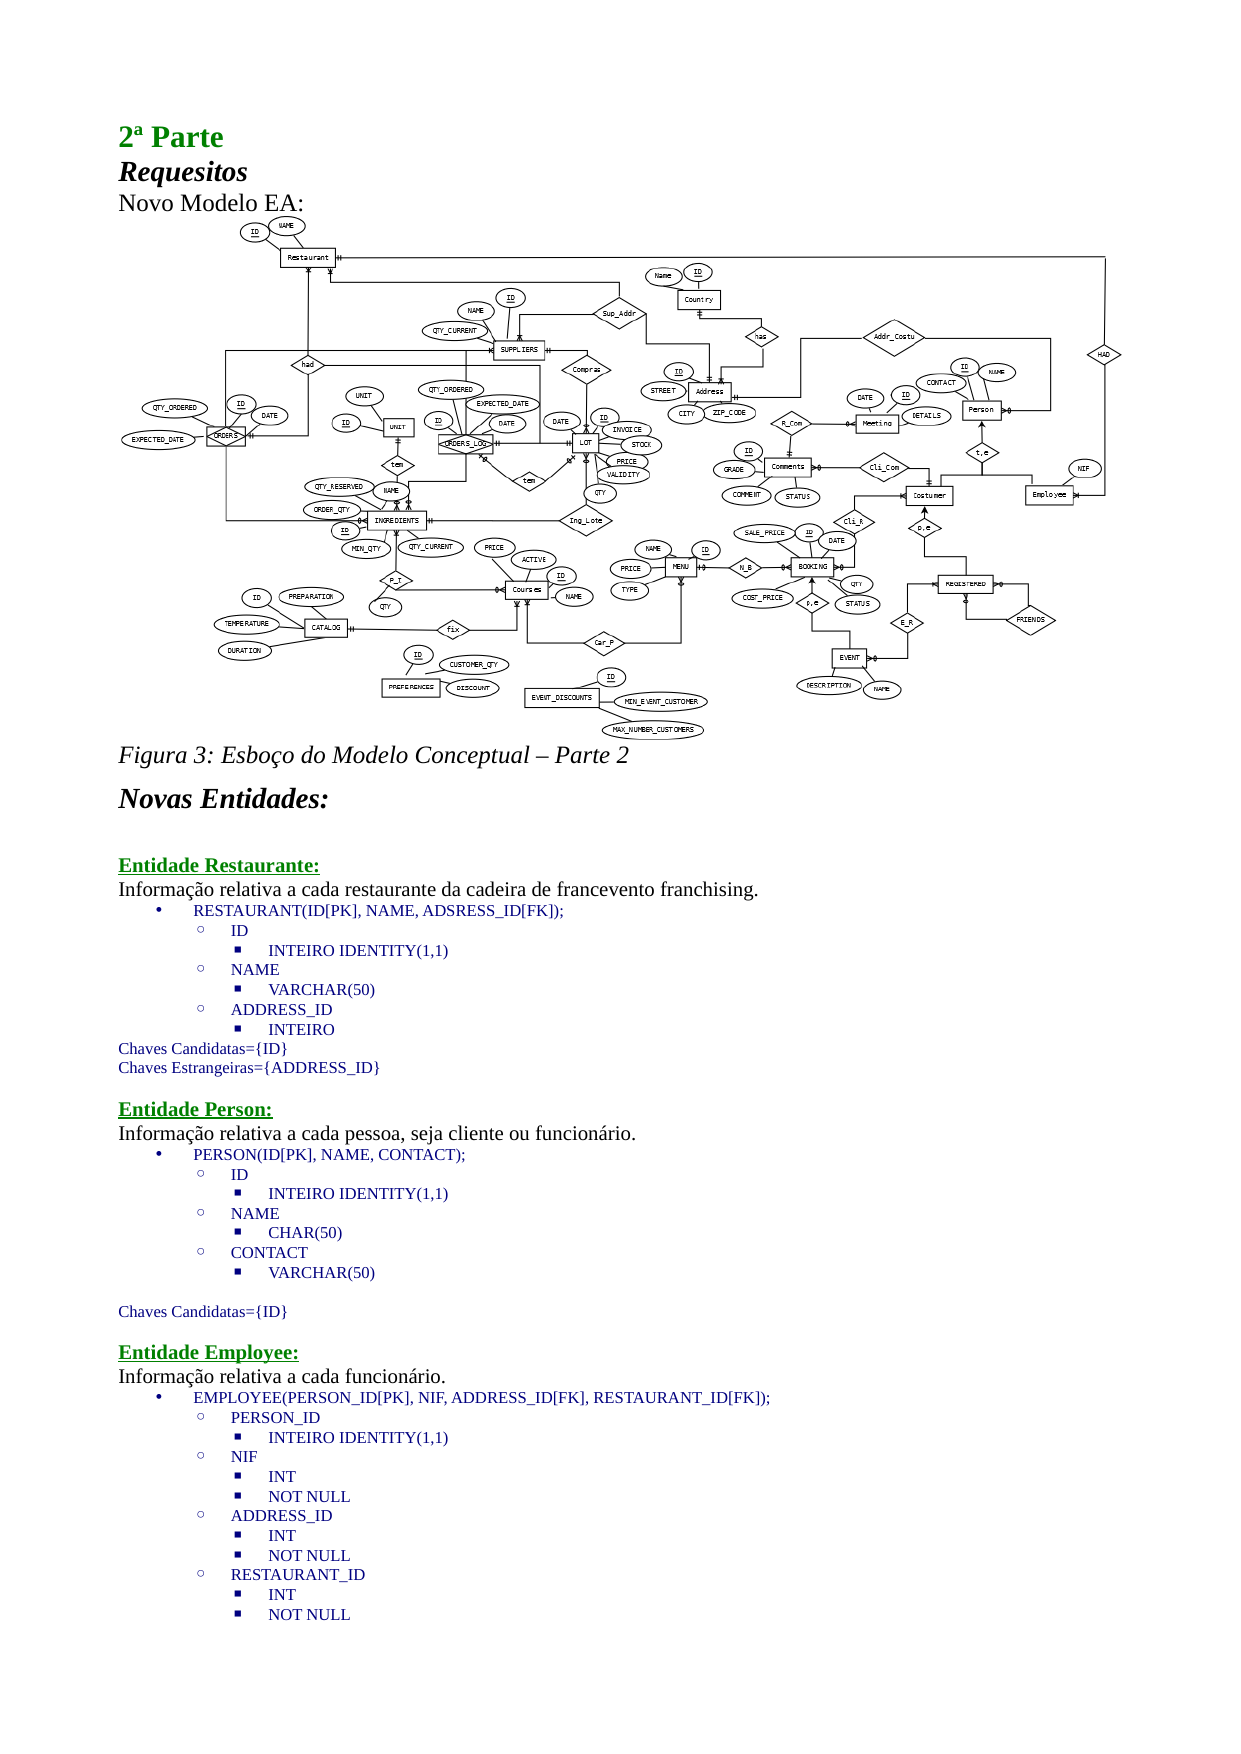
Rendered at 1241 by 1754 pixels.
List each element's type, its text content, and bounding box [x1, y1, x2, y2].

text Informação relativa a cada restaurante da cadeira de francevento franchising. [118, 877, 1122, 901]
list ADDRESS_ID [193, 999, 1122, 1019]
list CONTACT [193, 1243, 1122, 1263]
text Chaves Candidatas={ID} [118, 1039, 1122, 1058]
text Informação relativa a cada funcionário. [118, 1364, 1122, 1388]
list INTEIRO IDENTITY(1,1) [231, 1184, 1122, 1204]
list ID [193, 1164, 1122, 1184]
text Entidade Person: [118, 1096, 1122, 1121]
list PERSON_ID [193, 1408, 1122, 1427]
text Chaves Estrangeiras={ADDRESS_ID} [118, 1058, 1122, 1077]
list RESTAURANT(ID[PK], NAME, ADSRESS_ID[FK]); [156, 901, 1122, 921]
subtitle Novas Entidades: [118, 781, 1122, 815]
list EMPLOYEE(PERSON_ID[PK], NIF, ADDRESS_ID[FK], RESTAURANT_ID[FK]); [156, 1388, 1122, 1408]
list NOT NULL [231, 1546, 1122, 1565]
text Entidade Restaurante: [118, 853, 1122, 877]
list PERSON(ID[PK], NAME, CONTACT); [156, 1144, 1122, 1164]
subtitle 2ª Parte [118, 118, 1122, 154]
list NOT NULL [231, 1604, 1122, 1624]
list INTEIRO IDENTITY(1,1) [231, 941, 1122, 960]
list INTEIRO [231, 1019, 1122, 1039]
list ID [193, 921, 1122, 941]
list RESTAURANT_ID [193, 1565, 1122, 1585]
text Informação relativa a cada pessoa, seja cliente ou funcionário. [118, 1121, 1122, 1144]
list NIF [193, 1447, 1122, 1467]
text Entidade Employee: [118, 1340, 1122, 1364]
subtitle Requesitos [118, 154, 1122, 188]
list INT [231, 1467, 1122, 1486]
list CHAR(50) [231, 1223, 1122, 1243]
picture [121, 216, 1125, 740]
list VARCHAR(50) [231, 1263, 1122, 1282]
list NAME [193, 1204, 1122, 1223]
list NAME [193, 960, 1122, 980]
list INT [231, 1526, 1122, 1546]
list VARCHAR(50) [231, 980, 1122, 999]
list ADDRESS_ID [193, 1506, 1122, 1526]
text Chaves Candidatas={ID} [118, 1302, 1122, 1321]
text Figura 3: Esboço do Modelo Conceptual – Parte 2 [118, 241, 1122, 769]
list NOT NULL [231, 1486, 1122, 1506]
text Novo Modelo EA: [118, 188, 1122, 216]
list INTEIRO IDENTITY(1,1) [231, 1427, 1122, 1447]
list INT [231, 1585, 1122, 1604]
